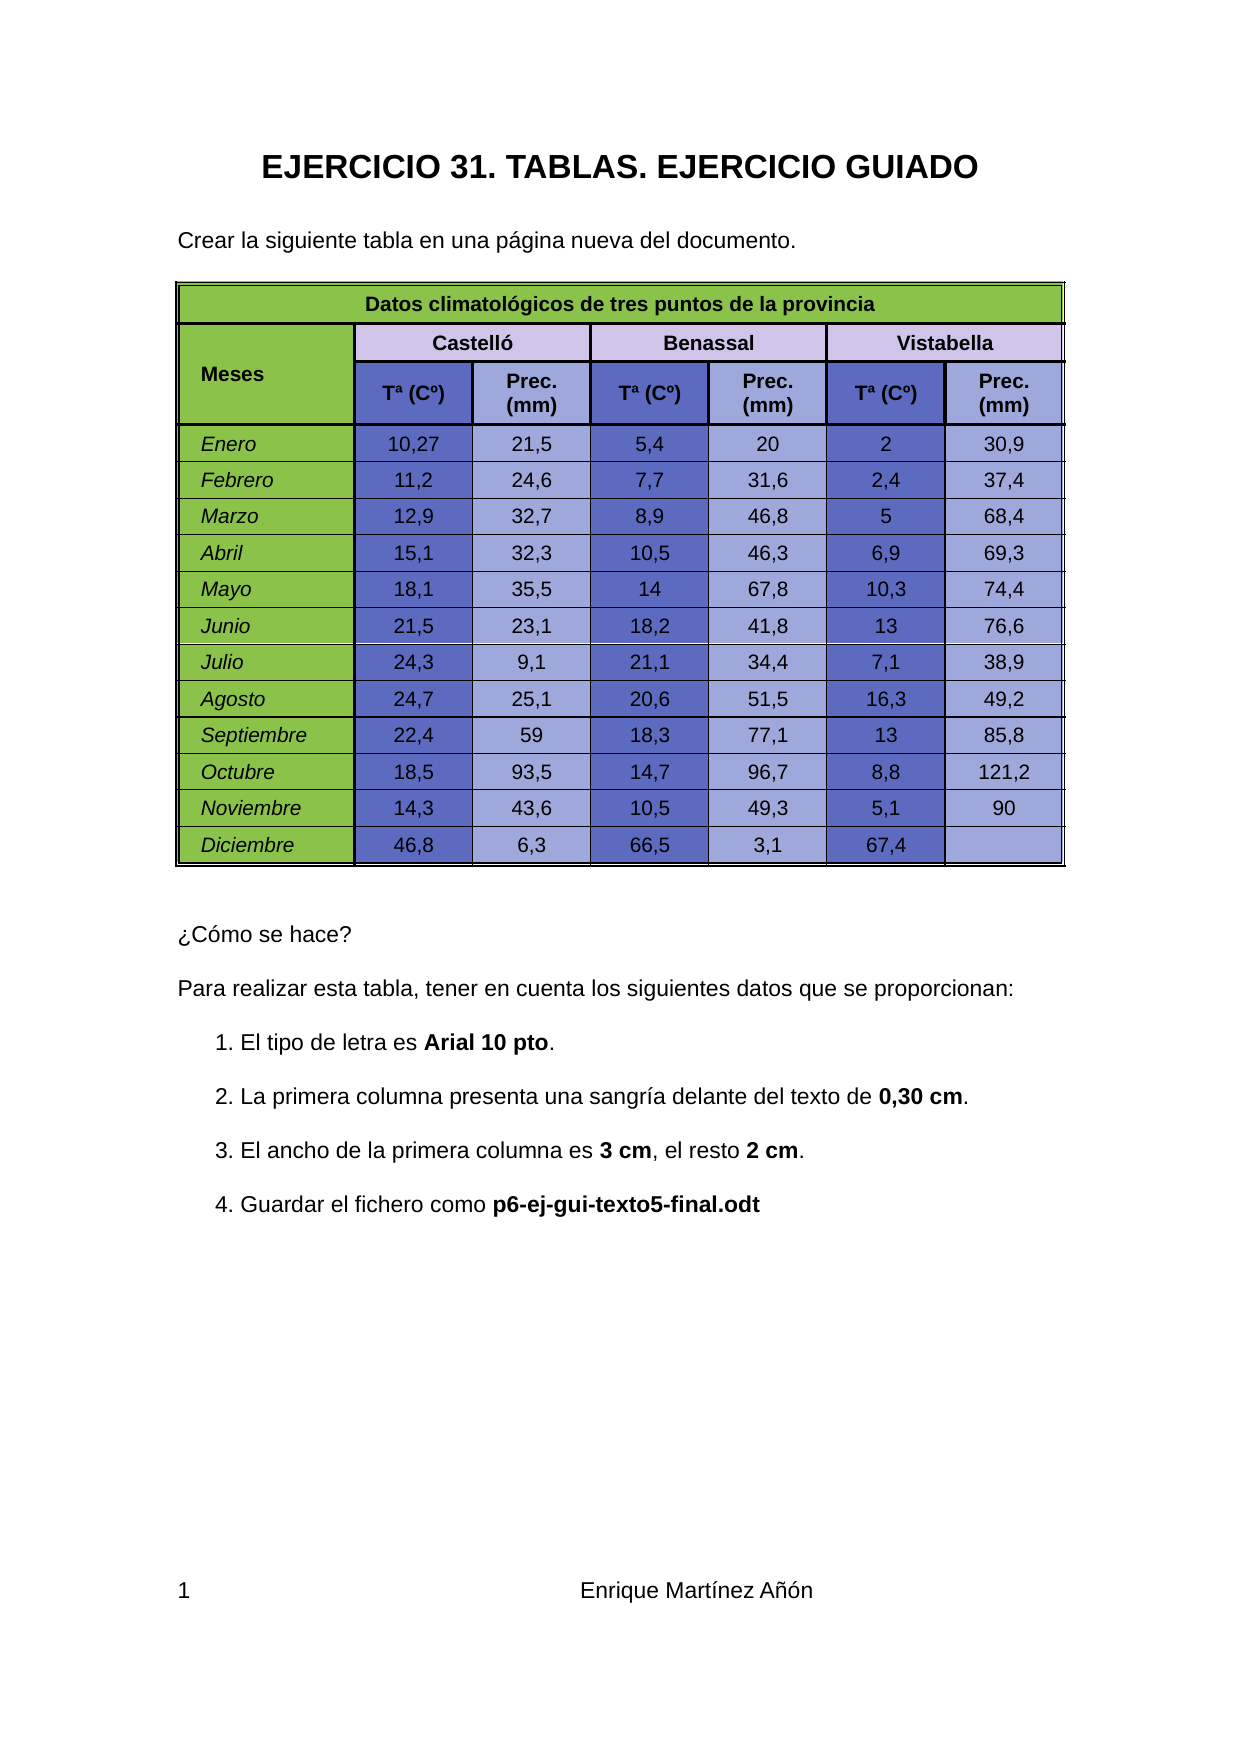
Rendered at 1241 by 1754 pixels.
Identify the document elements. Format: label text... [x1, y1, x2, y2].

table_cell 121,2 [946, 754, 1061, 789]
table_cell 31,6 [709, 462, 826, 498]
table_cell 21,5 [473, 426, 590, 461]
title ejercicio 31. tablas. ejercicio guiado [177, 148, 1063, 186]
table_cell 24,3 [356, 645, 472, 680]
table_cell Diciembre [180, 827, 353, 862]
table_cell 59 [473, 718, 590, 753]
table_cell 76,6 [946, 608, 1061, 643]
table_cell 10,3 [827, 572, 944, 607]
table_cell [946, 827, 1061, 862]
table_cell Prec. (mm) [947, 363, 1061, 423]
table_cell 18,1 [356, 572, 472, 607]
table_cell 10,27 [356, 426, 472, 461]
text ¿Cómo se hace? [177, 921, 1063, 947]
table_cell 66,5 [591, 827, 708, 862]
table_cell 10,5 [591, 535, 708, 571]
table_cell 21,1 [591, 645, 708, 680]
table_cell Prec. (mm) [710, 363, 825, 423]
table_cell Tª (Cº) [356, 363, 471, 423]
table_cell 49,3 [709, 790, 826, 826]
text Crear la siguiente tabla en una página nueva del documento. [177, 227, 1063, 254]
table_cell Mayo [180, 572, 353, 607]
table_cell 32,3 [473, 535, 590, 571]
table_cell 23,1 [473, 608, 590, 643]
table_cell 85,8 [946, 718, 1061, 753]
table_cell 49,2 [946, 681, 1061, 716]
table_cell 13 [827, 718, 944, 753]
table_cell 16,3 [827, 681, 944, 716]
table_cell Meses [180, 325, 353, 423]
table_cell 90 [946, 790, 1061, 826]
table_cell 15,1 [356, 535, 472, 571]
table_cell Benassal [592, 325, 825, 360]
table_cell 46,8 [356, 827, 472, 862]
table_cell 6,3 [473, 827, 590, 862]
table_cell 14 [591, 572, 708, 607]
table_cell 7,1 [827, 645, 944, 680]
table_cell Tª (Cº) [828, 363, 943, 423]
table_cell 67,8 [709, 572, 826, 607]
table_cell 46,8 [709, 499, 826, 534]
table_cell 34,4 [709, 645, 826, 680]
table_cell Castelló [356, 325, 589, 360]
list Guardar el fichero como p6-ej-gui-texto5-final.odt [215, 1191, 1063, 1218]
table_cell 74,4 [946, 572, 1061, 607]
table_cell 20,6 [591, 681, 708, 716]
table_cell Prec. (mm) [474, 363, 589, 423]
table_cell 43,6 [473, 790, 590, 826]
list El ancho de la primera columna es 3 cm, el resto 2 cm. [215, 1137, 1063, 1163]
table_cell 18,5 [356, 754, 472, 789]
table_cell Junio [180, 608, 353, 643]
table_cell 25,1 [473, 681, 590, 716]
table_cell 11,2 [356, 462, 472, 498]
table_cell 9,1 [473, 645, 590, 680]
table_cell 14,3 [356, 790, 472, 826]
table_cell Vistabella [828, 325, 1061, 360]
table_cell Tª (Cº) [592, 363, 707, 423]
table_cell 7,7 [591, 462, 708, 498]
table_cell 12,9 [356, 499, 472, 534]
table_cell 18,2 [591, 608, 708, 643]
table_cell 8,8 [827, 754, 944, 789]
table_cell 8,9 [591, 499, 708, 534]
list El tipo de letra es Arial 10 pto. [215, 1029, 1063, 1055]
table_cell 14,7 [591, 754, 708, 789]
table_cell 30,9 [946, 426, 1061, 461]
table_cell 93,5 [473, 754, 590, 789]
table_cell Enero [180, 426, 353, 461]
table_cell 69,3 [946, 535, 1061, 571]
table_cell 2 [827, 426, 944, 461]
table_cell 6,9 [827, 535, 944, 571]
table_cell 68,4 [946, 499, 1061, 534]
table_cell 5 [827, 499, 944, 534]
table_cell 24,6 [473, 462, 590, 498]
table_cell 20 [709, 426, 826, 461]
table_cell 67,4 [827, 827, 944, 862]
table_cell 96,7 [709, 754, 826, 789]
table_cell 77,1 [709, 718, 826, 753]
table_cell Febrero [180, 462, 353, 498]
table_cell 5,1 [827, 790, 944, 826]
table_cell Octubre [180, 754, 353, 789]
table_cell Marzo [180, 499, 353, 534]
table_cell Abril [180, 535, 353, 571]
table_cell 32,7 [473, 499, 590, 534]
table_cell 35,5 [473, 572, 590, 607]
table_cell 24,7 [356, 681, 472, 716]
table_cell 21,5 [356, 608, 472, 643]
text Para realizar esta tabla, tener en cuenta los siguientes datos que se proporcionan: [177, 975, 1063, 1001]
list La primera columna presenta una sangría delante del texto de 0,30 cm. [215, 1083, 1063, 1109]
table_cell Agosto [180, 681, 353, 716]
table_cell 5,4 [591, 426, 708, 461]
table_cell 41,8 [709, 608, 826, 643]
table_cell 13 [827, 608, 944, 643]
table_header Datos climatológicos de tres puntos de la provincia [180, 286, 1061, 322]
table_cell 22,4 [356, 718, 472, 753]
table_cell Septiembre [180, 718, 353, 753]
table_cell 46,3 [709, 535, 826, 571]
table_cell 51,5 [709, 681, 826, 716]
table_cell 10,5 [591, 790, 708, 826]
table_cell Noviembre [180, 790, 353, 826]
table_cell Julio [180, 645, 353, 680]
table_cell 2,4 [827, 462, 944, 498]
table_cell 3,1 [709, 827, 826, 862]
table_cell 18,3 [591, 718, 708, 753]
table_cell 37,4 [946, 462, 1061, 498]
table_cell 38,9 [946, 645, 1061, 680]
